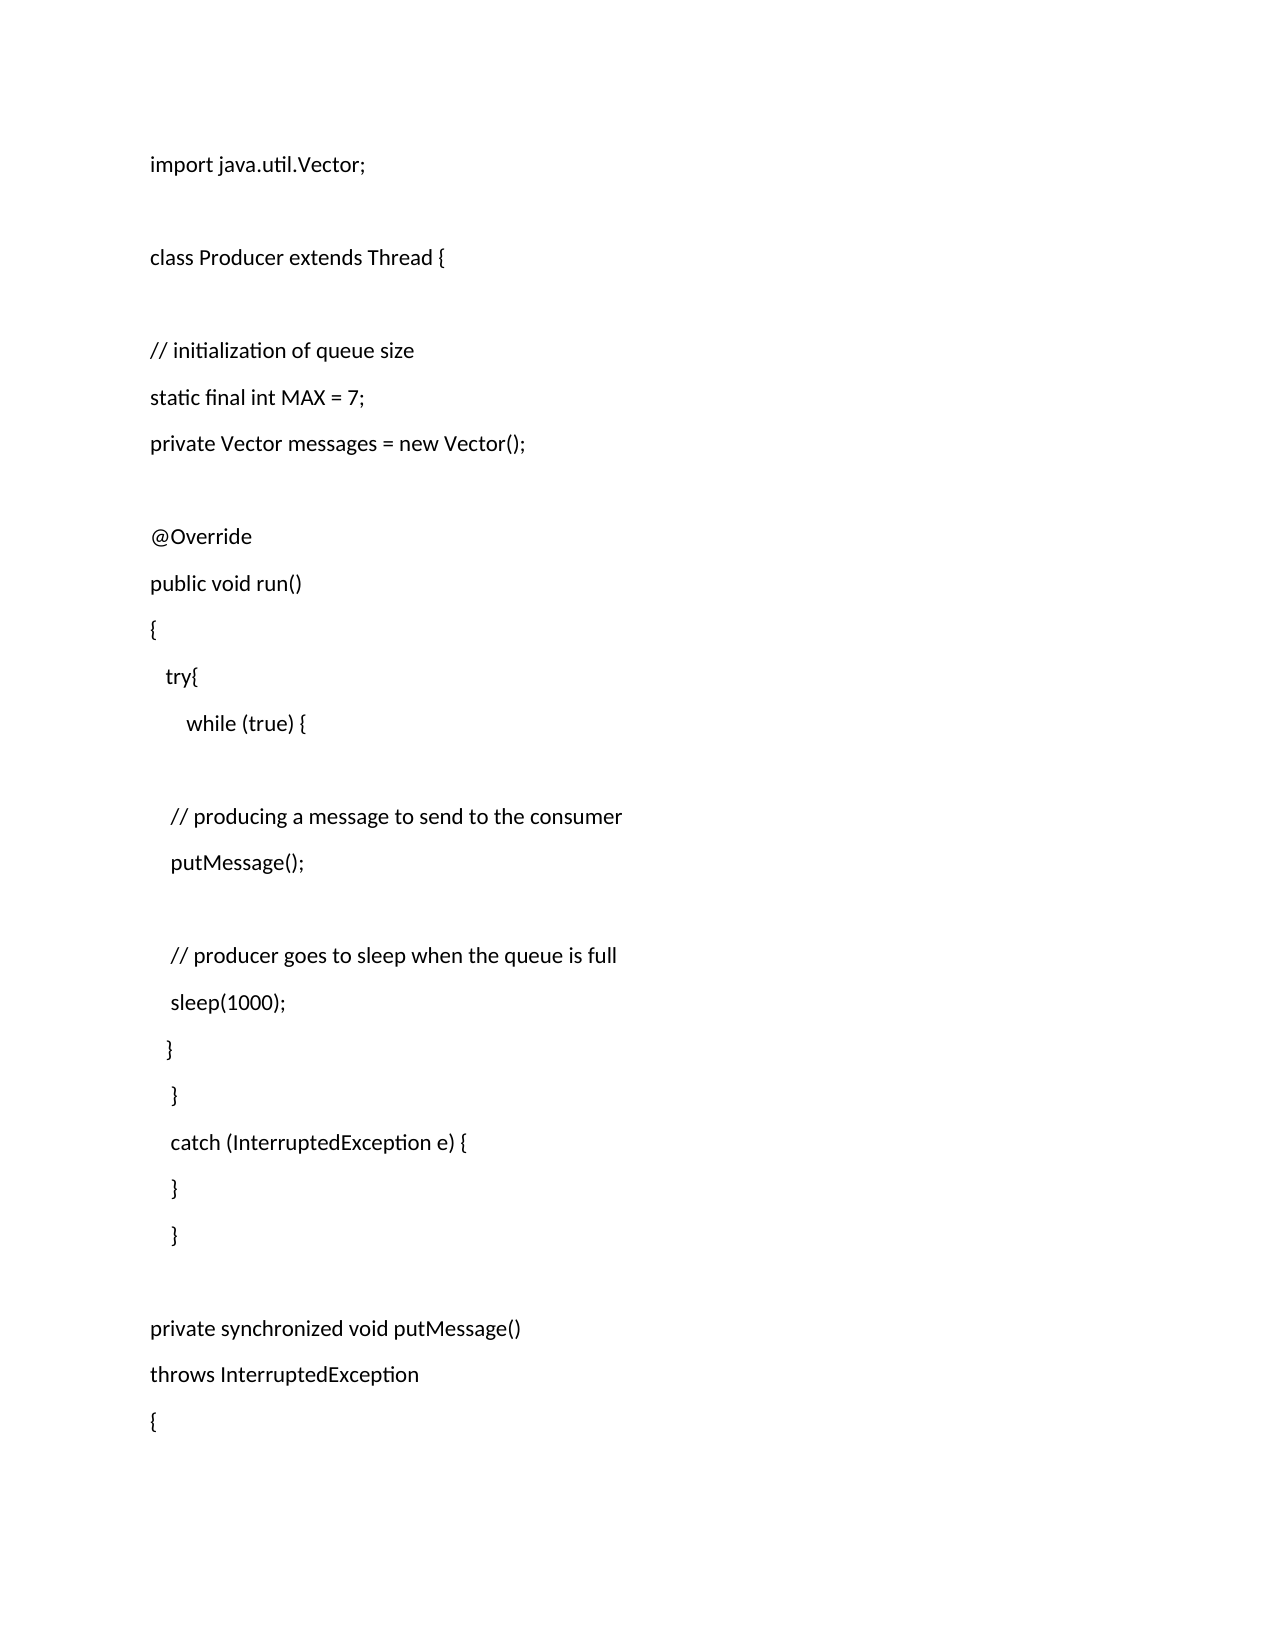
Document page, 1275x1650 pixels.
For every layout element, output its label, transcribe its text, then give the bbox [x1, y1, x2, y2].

text public void run() [150, 569, 1125, 597]
text // producing a message to send to the consumer [150, 802, 1125, 830]
text try{ [150, 662, 1125, 690]
text private synchronized void putMessage() [150, 1314, 1125, 1342]
text } [150, 1081, 1125, 1109]
text private Vector messages = new Vector(); [150, 429, 1125, 457]
text putMessage(); [150, 848, 1125, 876]
text { [150, 616, 1125, 644]
text { [150, 1407, 1125, 1435]
text } [150, 1221, 1125, 1249]
text } [150, 1174, 1125, 1202]
text sleep(1000); [150, 988, 1125, 1016]
text } [150, 1035, 1125, 1063]
text @Override [150, 522, 1125, 551]
text // producer goes to sleep when the queue is full [150, 942, 1125, 969]
text while (true) { [150, 709, 1125, 737]
text // initialization of queue size [150, 336, 1125, 364]
text import java.util.Vector; [150, 150, 1125, 178]
text catch (InterruptedException e) { [150, 1128, 1125, 1156]
text static final int MAX = 7; [150, 383, 1125, 411]
text throws InterruptedException [150, 1361, 1125, 1389]
text class Producer extends Thread { [150, 243, 1125, 271]
